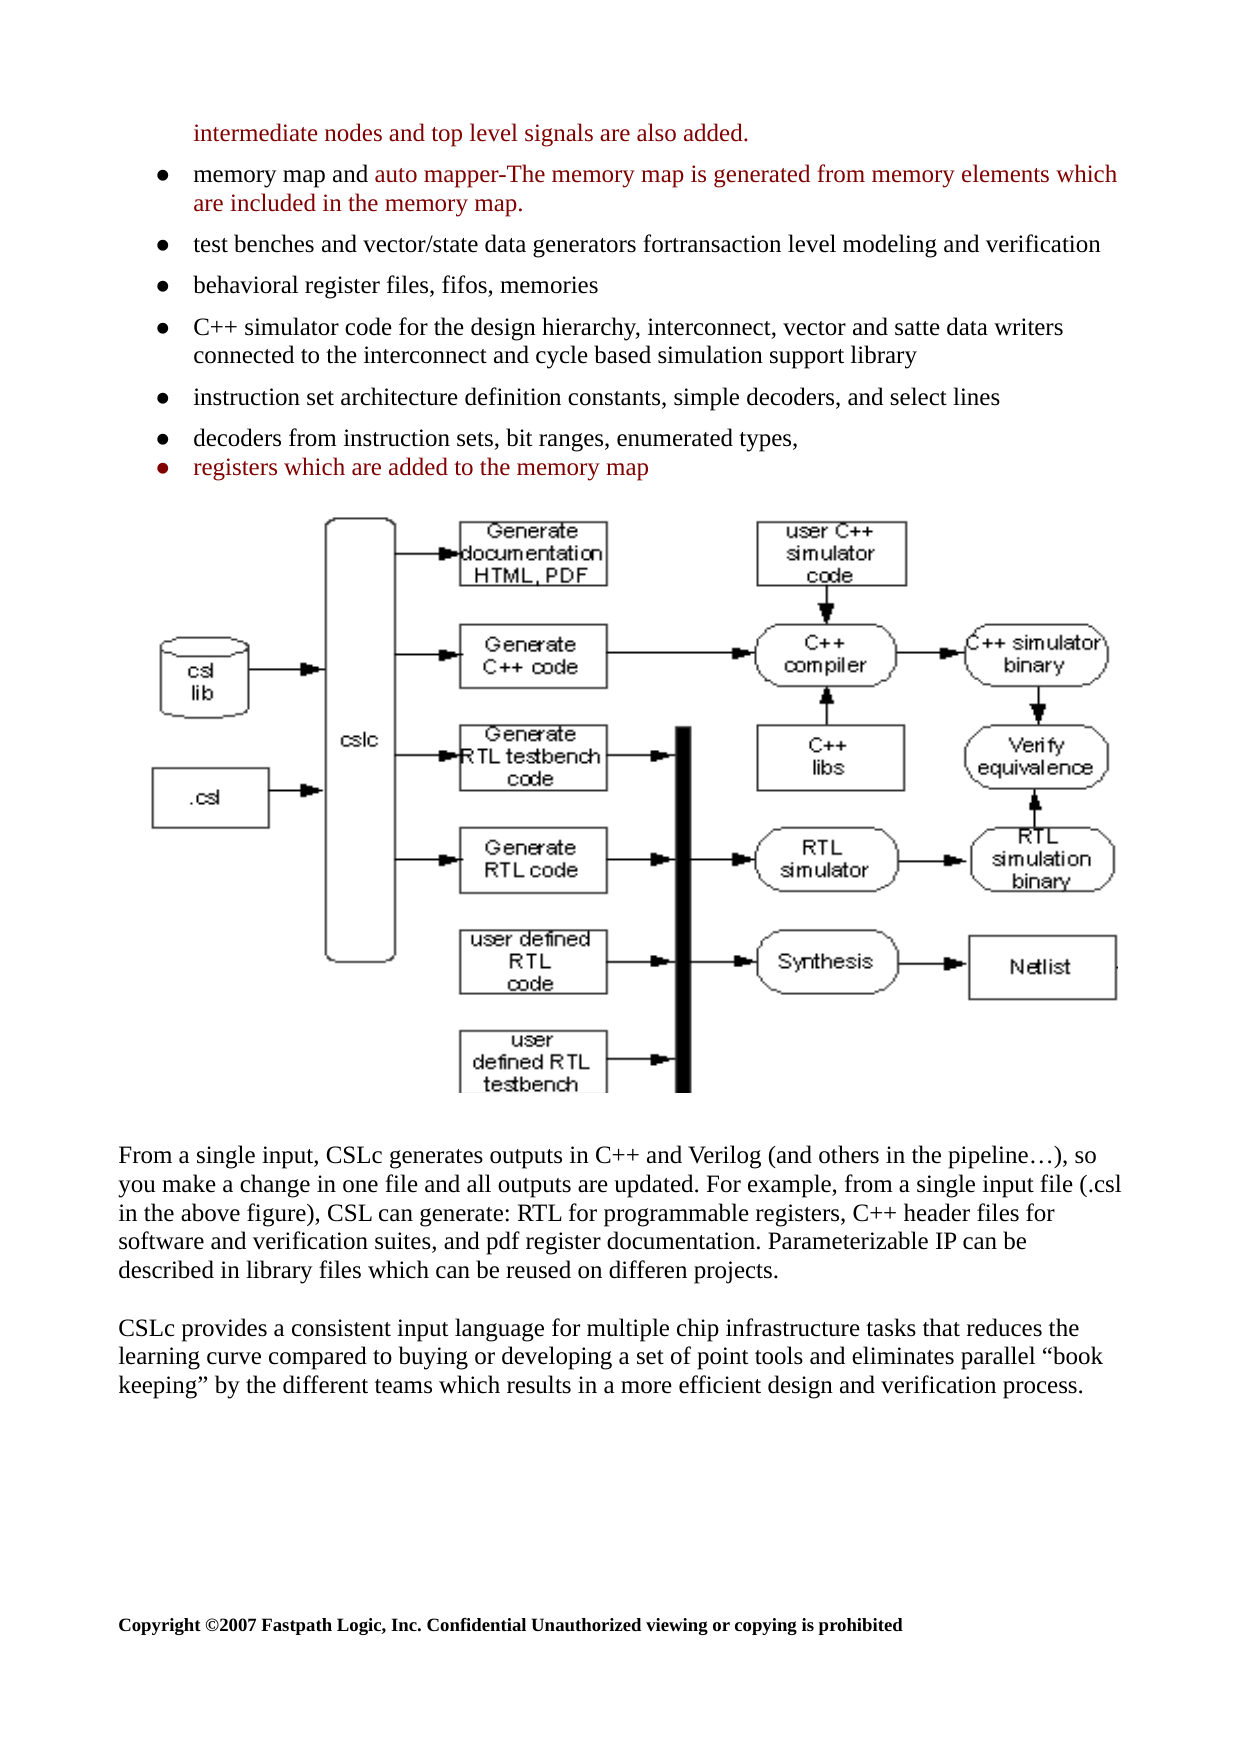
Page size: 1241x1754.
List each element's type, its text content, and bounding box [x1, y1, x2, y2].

list instruction set architecture definition constants, simple decoders, and select lines [156, 382, 1122, 411]
text From a single input, CSLc generates outputs in C++ and Verilog (and others in the pipeline…), so you make a change in one file and all outputs are updated. For example, from a single input file (.csl in the above figure), CSL can generate: RTL for programmable registers, C++ header files for software and verification suites, and pdf register documentation. Parameterizable IP can be described in library files which can be reused on differen projects. [118, 481, 1122, 1284]
list behavioral register files, fifos, memories [156, 271, 1122, 299]
list registers which are added to the memory map [156, 452, 1122, 481]
text CSLc provides a consistent input language for multiple chip infrastructure tasks that reduces the learning curve compared to buying or developing a set of point tools and eliminates parallel “book keeping” by the different teams which results in a more efficient design and verification process. [118, 1313, 1122, 1399]
list memory map and auto mapper-The memory map is generated from memory elements which are included in the memory map. [156, 159, 1122, 217]
list test benches and vector/state data generators fortransaction level modeling and verification [156, 229, 1122, 258]
list C++ simulator code for the design hierarchy, interconnect, vector and satte data writers connected to the interconnect and cycle based simulation support library [156, 312, 1122, 369]
list decoders from instruction sets, bit ranges, enumerated types, [156, 423, 1122, 452]
list intermediate nodes and top level signals are also added. [156, 118, 1122, 147]
picture [140, 503, 1118, 1093]
